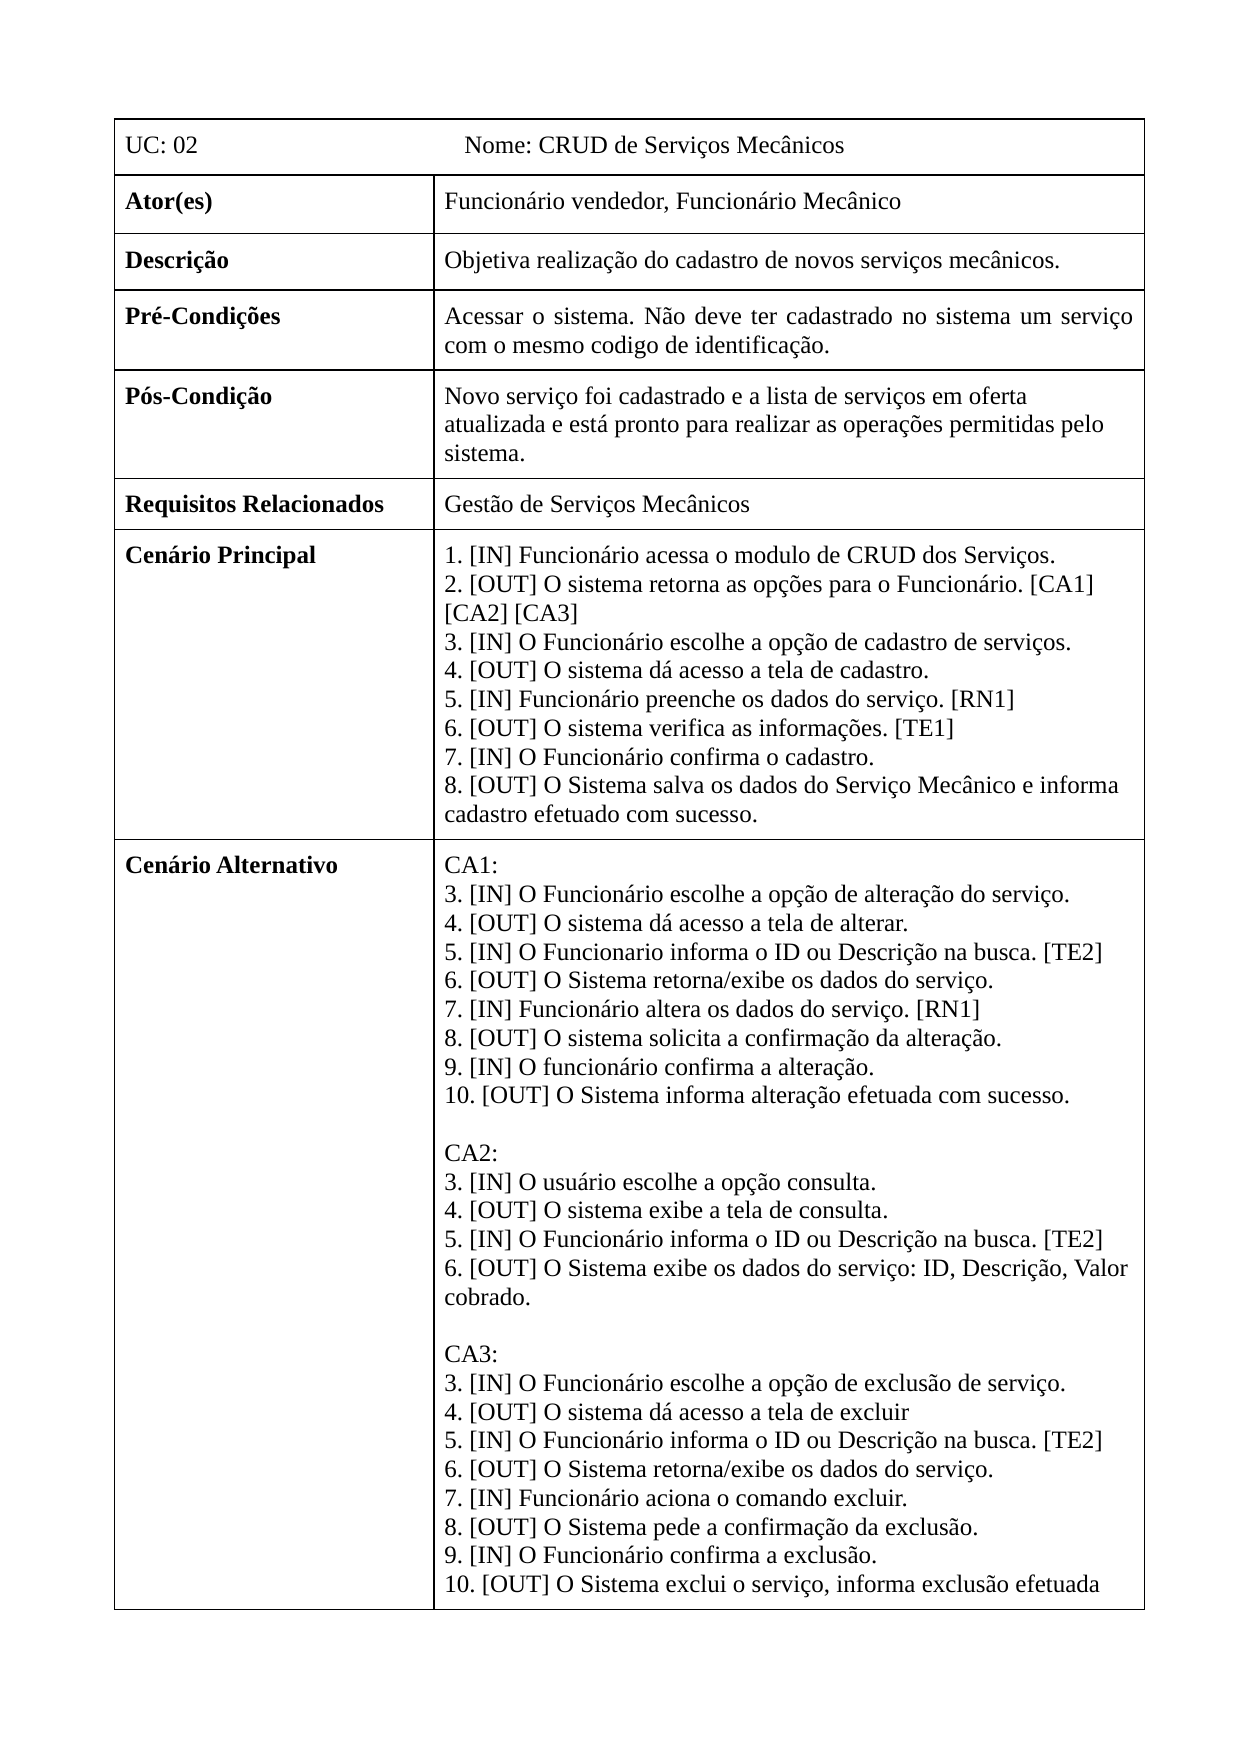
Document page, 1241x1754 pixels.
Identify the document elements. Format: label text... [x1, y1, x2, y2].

table_cell Requisitos Relacionados [115, 479, 433, 529]
table_cell Novo serviço foi cadastrado e a lista de serviços em oferta atualizada e está pronto para realizar as operações permitidas pelo sistema. [435, 371, 1144, 477]
table_cell Objetiva realização do cadastro de novos serviços mecânicos. [435, 234, 1144, 289]
table_cell Gestão de Serviços Mecânicos [435, 479, 1144, 529]
table_cell Ator(es) [115, 176, 433, 233]
table_header UC: 02 Nome: CRUD de Serviços Mecânicos [115, 120, 1144, 174]
table_cell Pós-Condição [115, 371, 433, 477]
table_cell Cenário Alternativo [115, 840, 433, 1608]
table_cell Pré-Condições [115, 291, 433, 369]
table_cell CA1: 3. [IN] O Funcionário escolhe a opção de alteração do serviço. 4. [OUT] O sistema dá acesso a tela de alterar. 5. [IN] O Funcionario informa o ID ou Descrição na busca. [TE2] 6. [OUT] O Sistema retorna/exibe os dados do serviço. 7. [IN] Funcionário altera os dados do serviço. [RN1] 8. [OUT] O sistema solicita a confirmação da alteração. 9. [IN] O funcionário confirma a alteração. 10. [OUT] O Sistema informa alteração efetuada com sucesso. CA2: 3. [IN] O usuário escolhe a opção consulta. 4. [OUT] O sistema exibe a tela de consulta. 5. [IN] O Funcionário informa o ID ou Descrição na busca. [TE2] 6. [OUT] O Sistema exibe os dados do serviço: ID, Descrição, Valor cobrado. CA3: 3. [IN] O Funcionário escolhe a opção de exclusão de serviço. 4. [OUT] O sistema dá acesso a tela de excluir 5. [IN] O Funcionário informa o ID ou Descrição na busca. [TE2] 6. [OUT] O Sistema retorna/exibe os dados do serviço. 7. [IN] Funcionário aciona o comando excluir. 8. [OUT] O Sistema pede a confirmação da exclusão. 9. [IN] O Funcionário confirma a exclusão. 10. [OUT] O Sistema exclui o serviço, informa exclusão efetuada [435, 840, 1144, 1608]
table_cell Acessar o sistema. Não deve ter cadastrado no sistema um serviço com o mesmo codigo de identificação. [435, 291, 1144, 369]
table_cell Funcionário vendedor, Funcionário Mecânico [435, 176, 1144, 233]
table_cell Descrição [115, 234, 433, 289]
table_cell Cenário Principal [115, 530, 433, 838]
table_cell 1. [IN] Funcionário acessa o modulo de CRUD dos Serviços. 2. [OUT] O sistema retorna as opções para o Funcionário. [CA1][CA2] [CA3] 3. [IN] O Funcionário escolhe a opção de cadastro de serviços. 4. [OUT] O sistema dá acesso a tela de cadastro. 5. [IN] Funcionário preenche os dados do serviço. [RN1] 6. [OUT] O sistema verifica as informações. [TE1] 7. [IN] O Funcionário confirma o cadastro. 8. [OUT] O Sistema salva os dados do Serviço Mecânico e informa cadastro efetuado com sucesso. [435, 530, 1144, 838]
